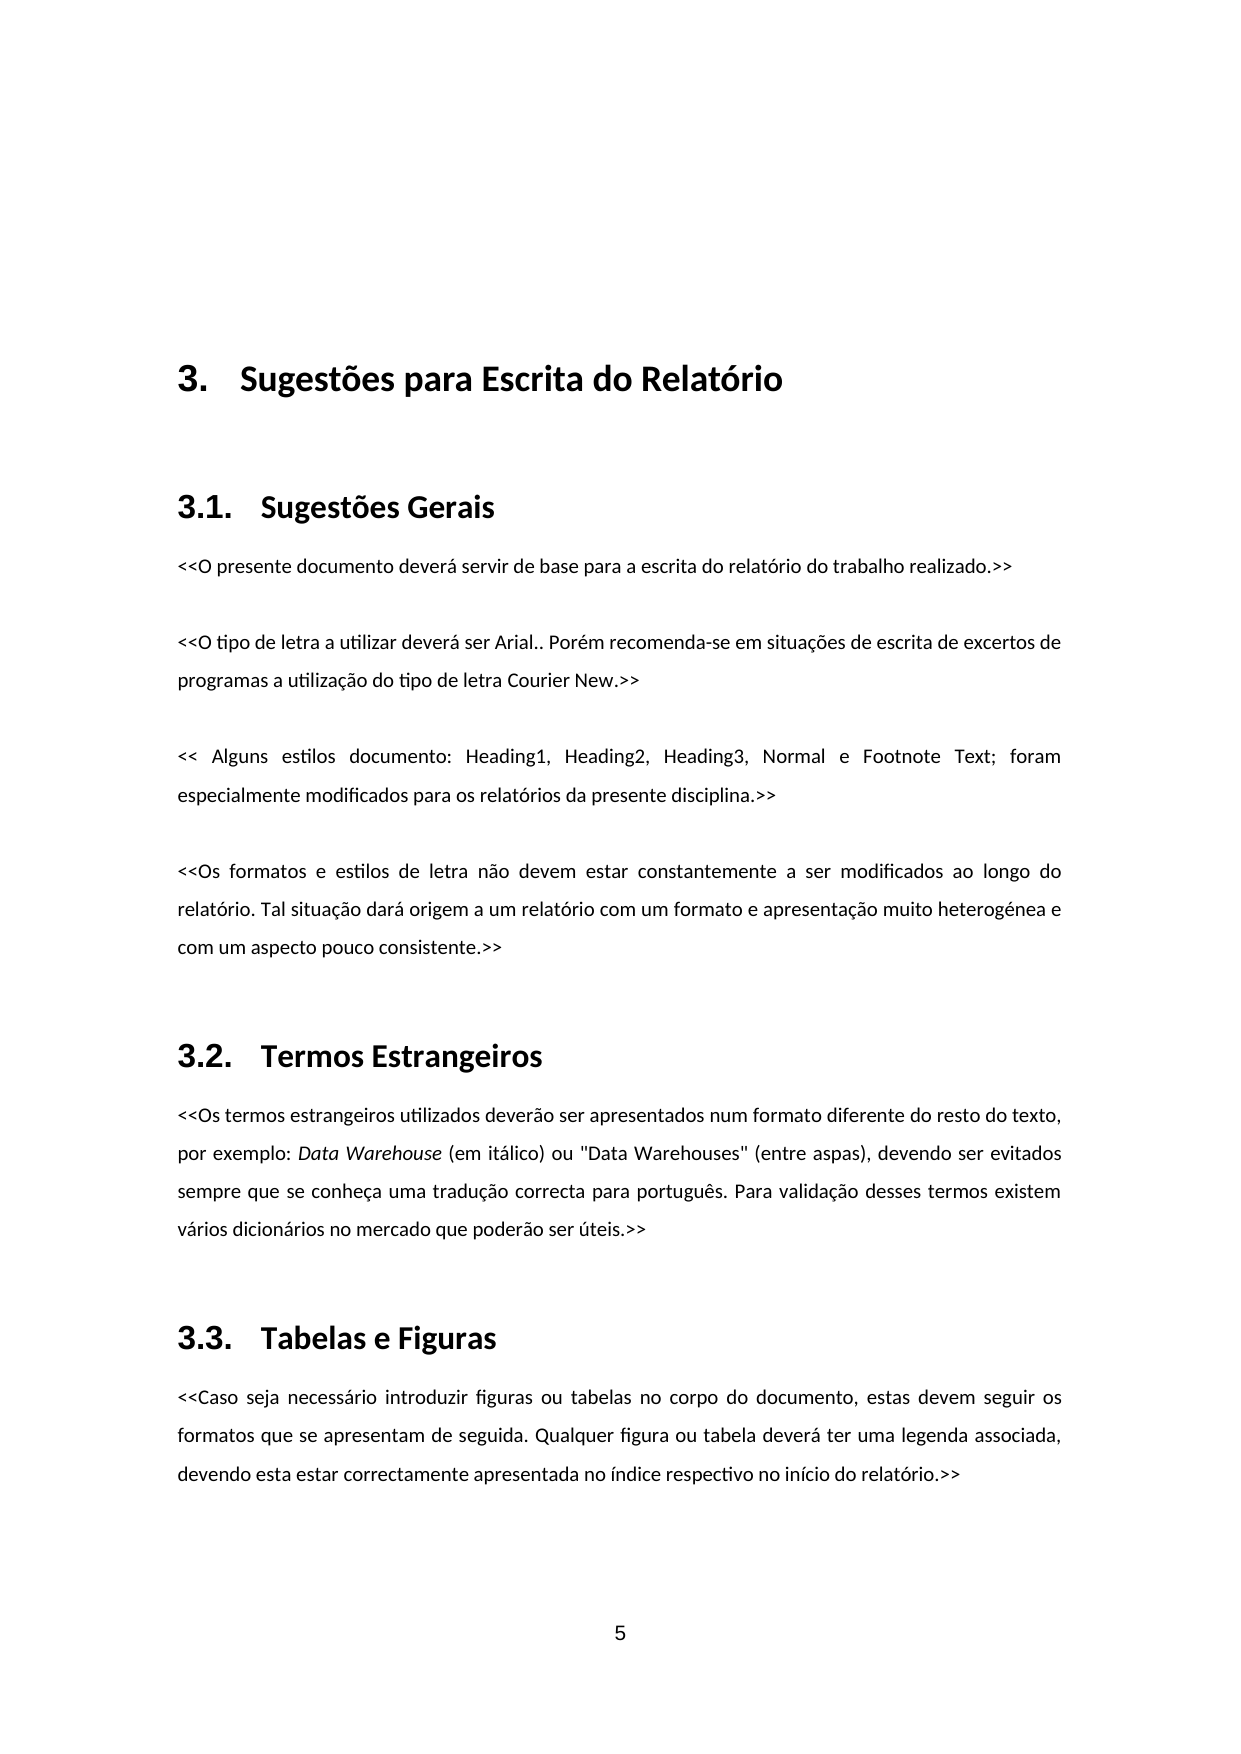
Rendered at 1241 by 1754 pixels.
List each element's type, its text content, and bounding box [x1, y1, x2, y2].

text << Alguns estilos documento: Heading1, Heading2, Heading3, Normal e Footnote Text; foram especialmente modificados para os relatórios da presente disciplina.>> [177, 744, 1063, 807]
subtitle Tabelas e Figuras [177, 1317, 1063, 1358]
text <<O presente documento deverá servir de base para a escrita do relatório do trabalho realizado.>> [177, 553, 1063, 578]
subtitle Sugestões para Escrita do Relatório [177, 354, 1063, 400]
text <<O tipo de letra a utilizar deverá ser Arial.. Porém recomenda-se em situações de escrita de excertos de programas a utilização do tipo de letra Courier New.>> [177, 629, 1063, 693]
text <<Caso seja necessário introduzir figuras ou tabelas no corpo do documento, estas devem seguir os formatos que se apresentam de seguida. Qualquer figura ou tabela deverá ter uma legenda associada, devendo esta estar correctamente apresentada no índice respectivo no início do relatório.>> [177, 1384, 1063, 1486]
subtitle Termos Estrangeiros [177, 1035, 1063, 1076]
text <<Os formatos e estilos de letra não devem estar constantemente a ser modificados ao longo do relatório. Tal situação dará origem a um relatório com um formato e apresentação muito heterogénea e com um aspecto pouco consistente.>> [177, 858, 1063, 960]
subtitle Sugestões Gerais [177, 486, 1063, 526]
text <<Os termos estrangeiros utilizados deverão ser apresentados num formato diferente do resto do texto, por exemplo: Data Warehouse (em itálico) ou "Data Warehouses" (entre aspas), devendo ser evitados sempre que se conheça uma tradução correcta para português. Para validação desses termos existem vários dicionários no mercado que poderão ser úteis.>> [177, 1102, 1063, 1242]
